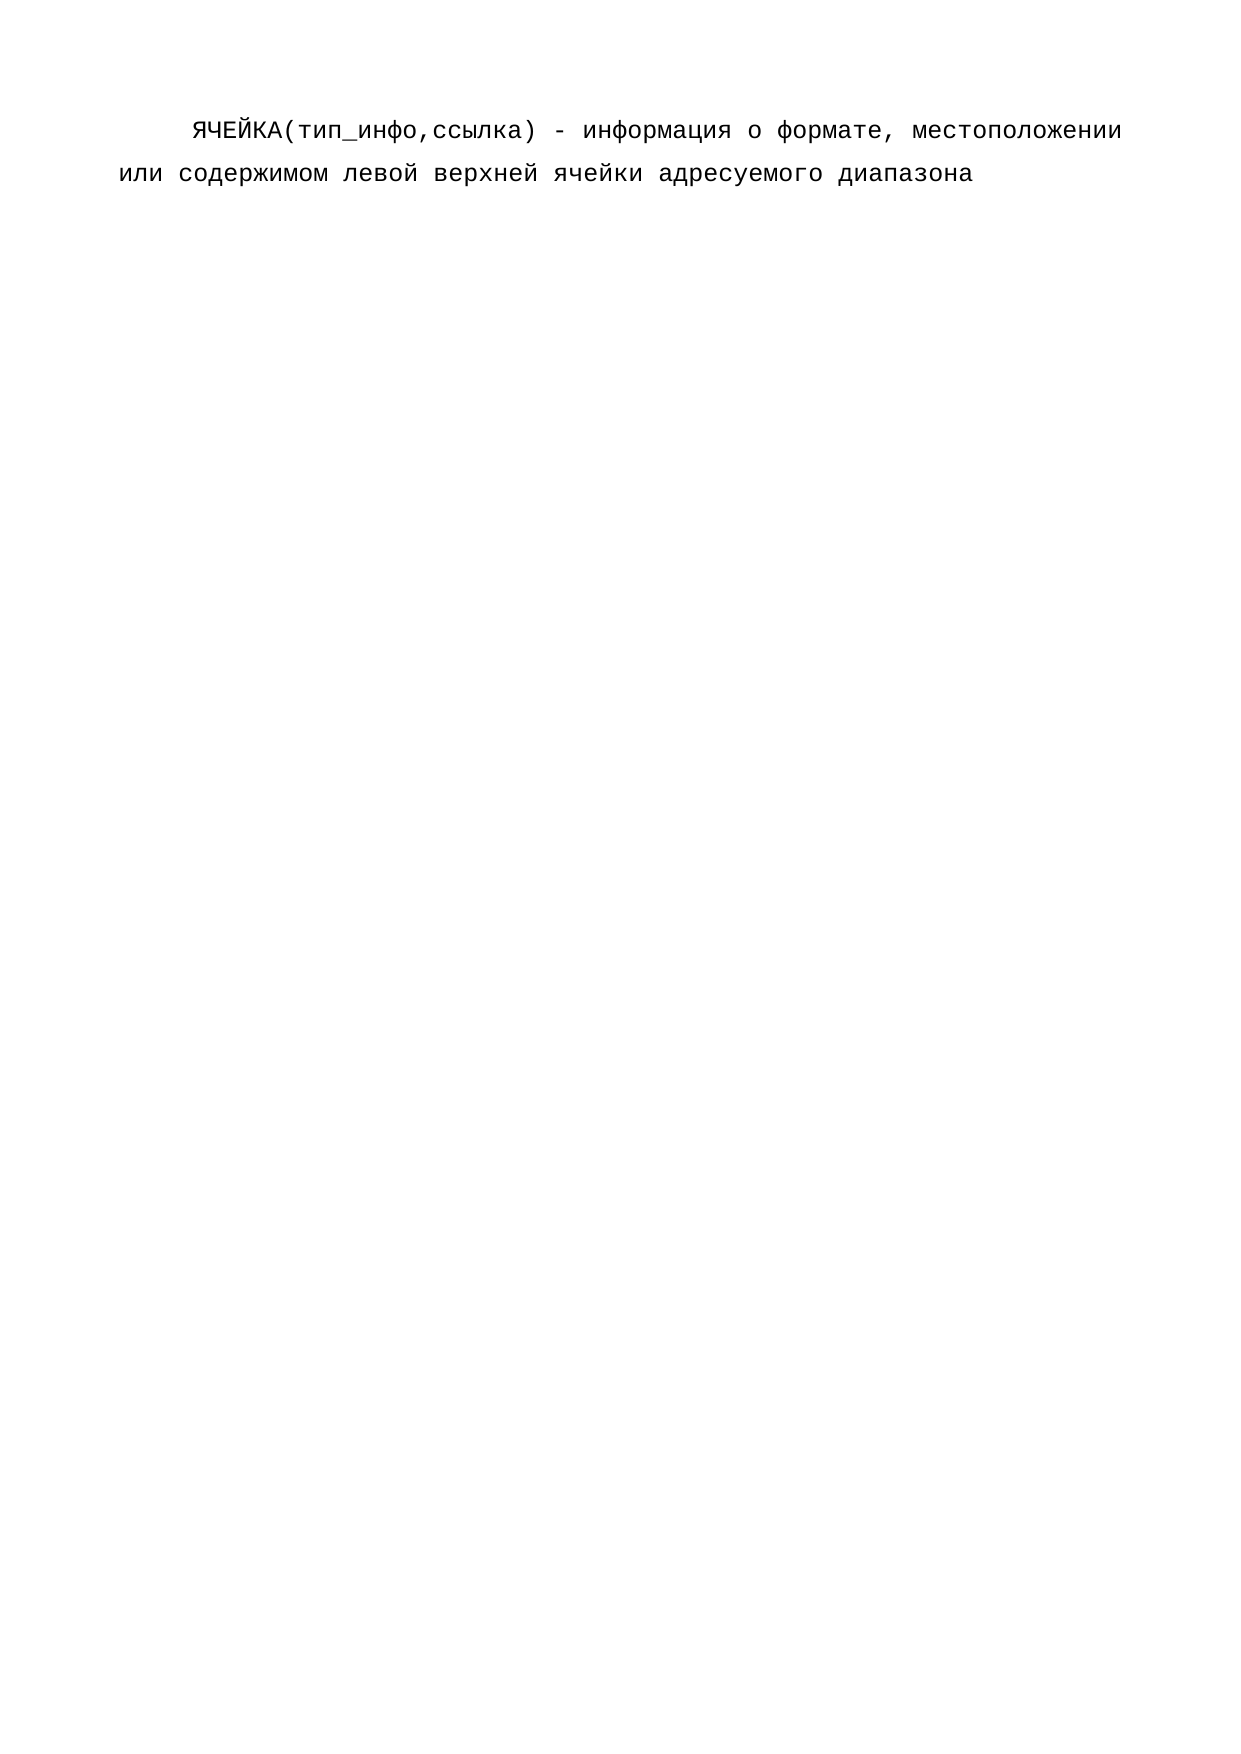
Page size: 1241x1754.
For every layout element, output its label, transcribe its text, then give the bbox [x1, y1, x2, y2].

text ЯЧЕЙКА(тип_инфо,ссылка) - информация о формате, местоположении или содержимом левой верхней ячейки адресуемого диапазона [118, 118, 1122, 189]
